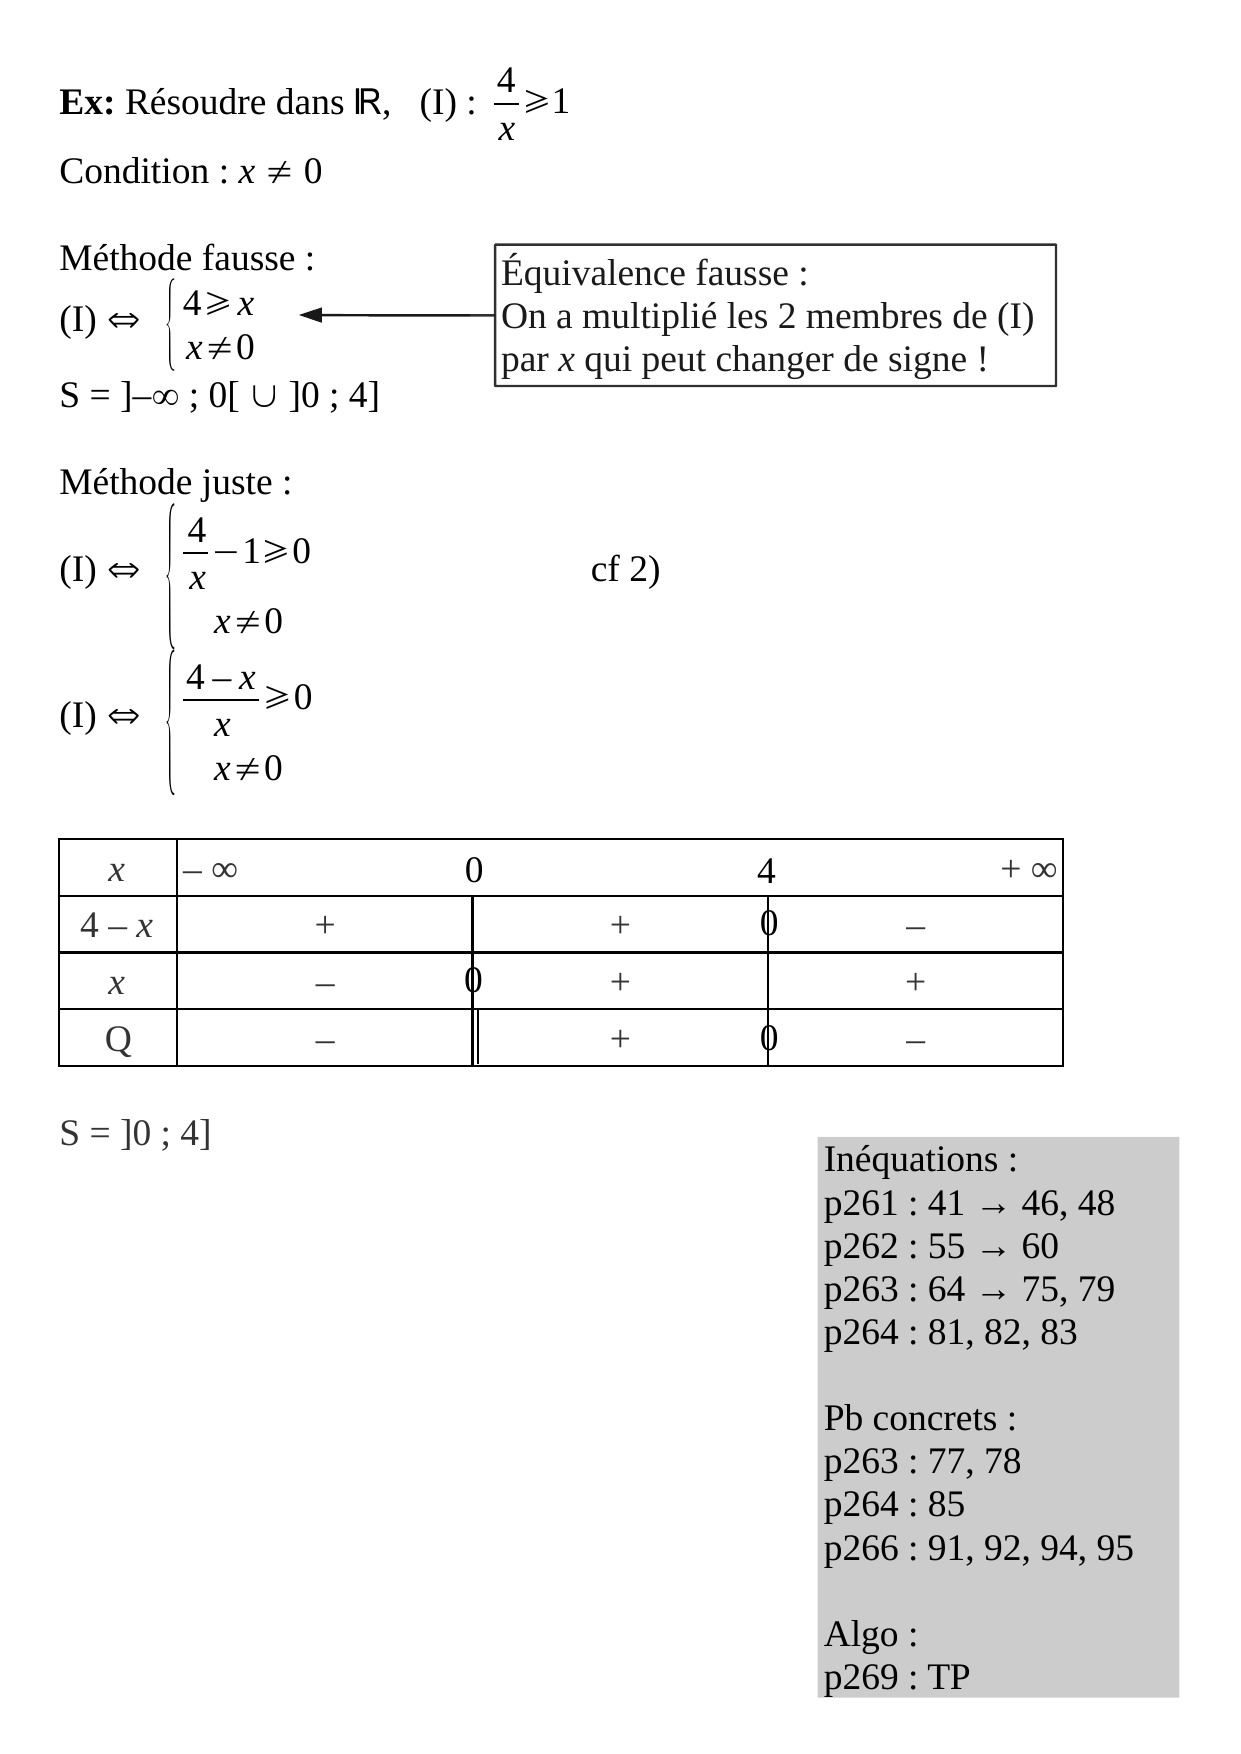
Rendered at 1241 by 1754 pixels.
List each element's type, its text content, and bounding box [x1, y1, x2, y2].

text [1082, 235, 1181, 278]
table_header [760, 864, 768, 875]
table_cell Q [60, 1010, 176, 1065]
table_cell – [178, 1010, 471, 1065]
table_cell + [777, 269, 784, 275]
text Méthode fausse : [59, 235, 470, 278]
table_cell + [769, 954, 1062, 1008]
table_cell – [470, 373, 1082, 406]
table_cell – [769, 1027, 773, 1049]
text (I) ⇔ [59, 649, 1181, 795]
table_cell + [470, 317, 493, 373]
table_cell + [507, 355, 515, 370]
table_header – ∞ [178, 840, 472, 895]
table_cell 4 – x [60, 897, 176, 951]
table_cell – [178, 954, 471, 1008]
table_cell + [474, 897, 767, 951]
table_cell + [674, 269, 681, 275]
text S = ]–∞ ; 0[ ∪ ]0 ; 4] [59, 373, 1181, 416]
table_cell + [589, 355, 597, 369]
table_cell + [178, 897, 471, 951]
table_cell + [918, 355, 926, 364]
table_cell – [769, 1010, 1062, 1065]
table_cell + [528, 278, 536, 283]
table_cell + [474, 1010, 767, 1065]
text Méthode juste : [59, 459, 1181, 502]
table_cell + [640, 270, 647, 278]
table_cell + [791, 355, 799, 364]
table_cell – [497, 373, 1054, 384]
table_cell – [769, 897, 1062, 951]
table_header x [60, 840, 176, 895]
table_header [473, 840, 768, 895]
text Condition : x ≠ 0 [59, 149, 1181, 192]
table_cell + [622, 269, 629, 275]
table_cell + [528, 269, 536, 278]
table_cell + [470, 278, 493, 314]
table_cell + [470, 235, 1082, 278]
table_cell – [917, 373, 928, 378]
table_header [473, 859, 478, 881]
table_header + ∞ [768, 840, 1062, 895]
table_cell + [497, 246, 1054, 278]
text [1082, 278, 1181, 373]
text (I) ⇔ [59, 278, 470, 373]
text S = ]0 ; 4] [59, 1110, 1181, 1153]
table_cell + [1058, 278, 1082, 373]
table_cell x [60, 954, 176, 1008]
text (I) ⇔ cf 2) [59, 502, 1181, 649]
table_cell + [497, 278, 1054, 373]
table_cell – [790, 373, 801, 378]
table_cell + [647, 355, 655, 370]
table_cell + [474, 954, 767, 1008]
text Ex: Résoudre dans ℝ, (I) : [59, 59, 1181, 149]
